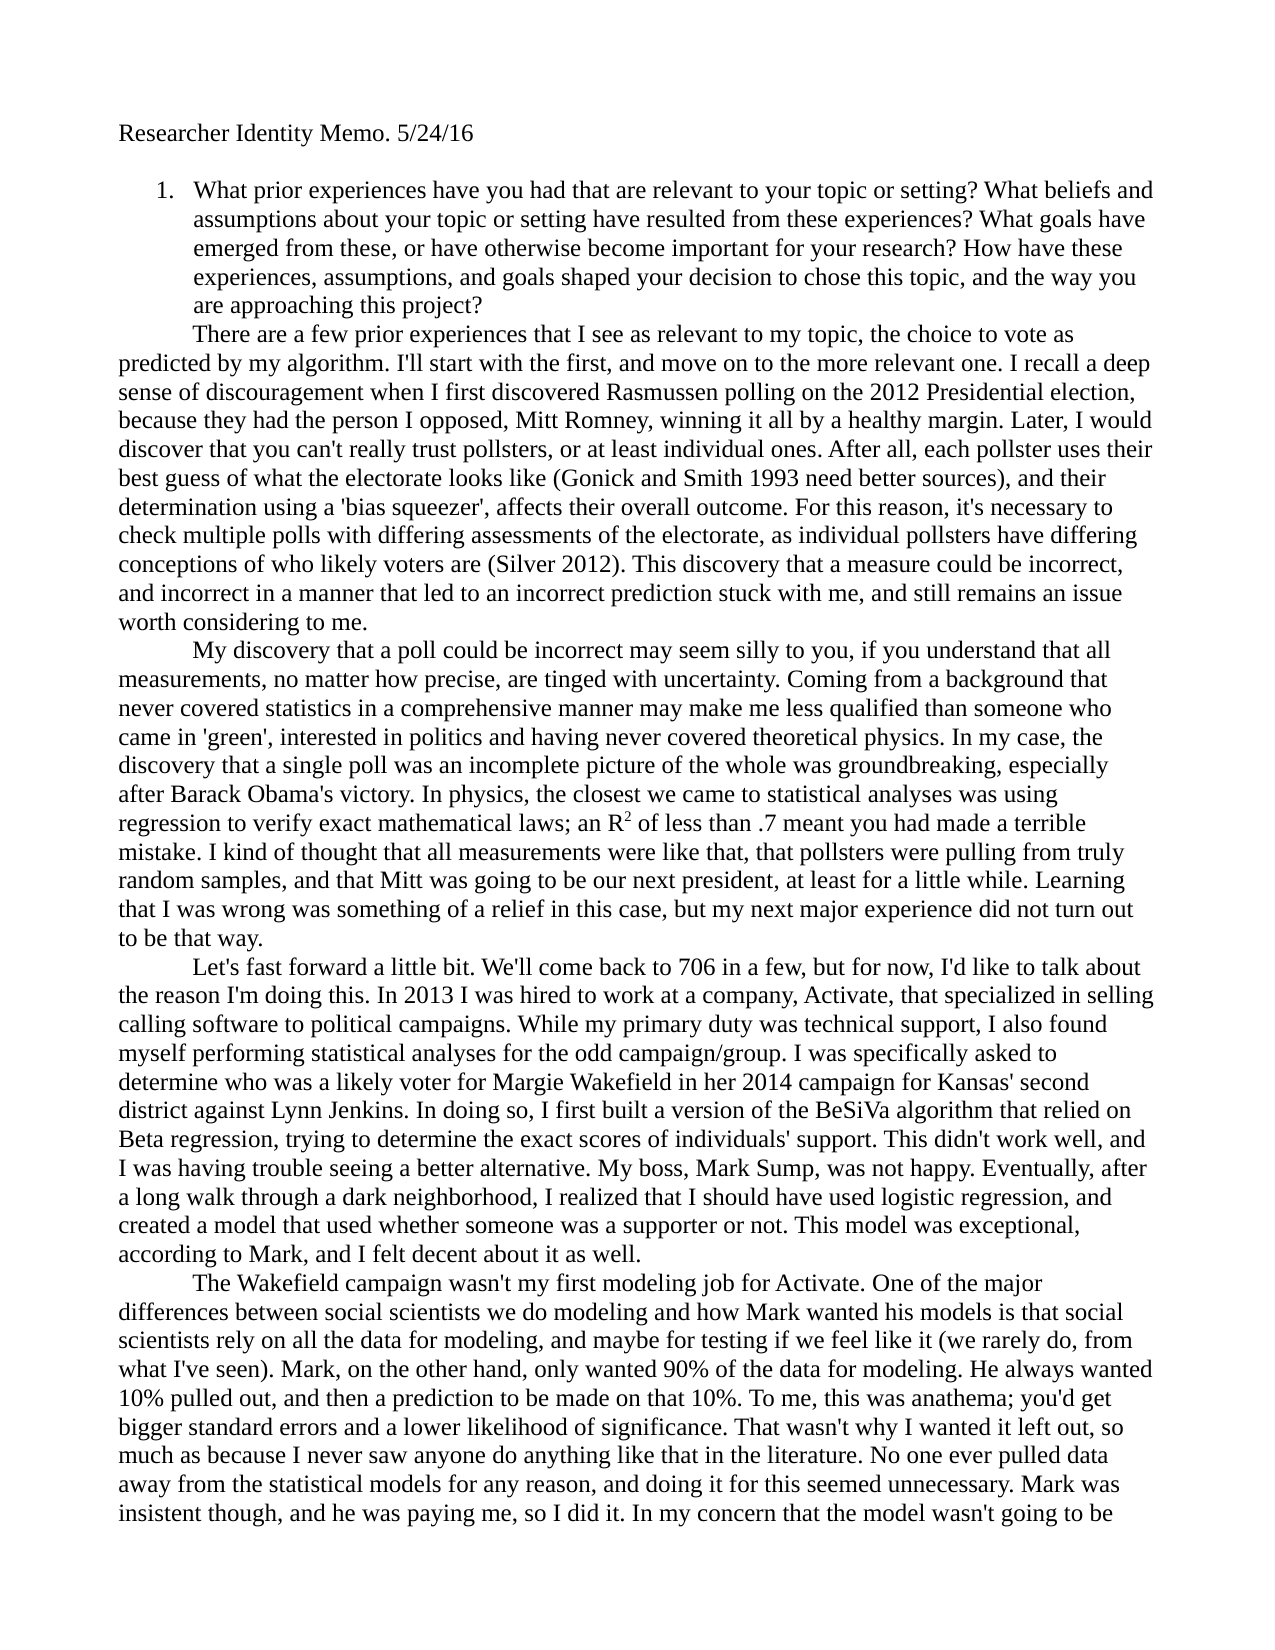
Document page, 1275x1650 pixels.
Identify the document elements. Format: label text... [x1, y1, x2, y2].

text Researcher Identity Memo. 5/24/16 [118, 118, 1157, 147]
text My discovery that a poll could be incorrect may seem silly to you, if you understand that all measurements, no matter how precise, are tinged with uncertainty. Coming from a background that never covered statistics in a comprehensive manner may make me less qualified than someone who came in 'green', interested in politics and having never covered theoretical physics. In my case, the discovery that a single poll was an incomplete picture of the whole was groundbreaking, especially after Barack Obama's victory. In physics, the closest we came to statistical analyses was using regression to verify exact mathematical laws; an R2 of less than .7 meant you had made a terrible mistake. I kind of thought that all measurements were like that, that pollsters were pulling from truly random samples, and that Mitt was going to be our next president, at least for a little while. Learning that I was wrong was something of a relief in this case, but my next major experience did not turn out to be that way. [118, 636, 1157, 952]
text The Wakefield campaign wasn't my first modeling job for Activate. One of the major differences between social scientists we do modeling and how Mark wanted his models is that social scientists rely on all the data for modeling, and maybe for testing if we feel like it (we rarely do, from what I've seen). Mark, on the other hand, only wanted 90% of the data for modeling. He always wanted 10% pulled out, and then a prediction to be made on that 10%. To me, this was anathema; you'd get bigger standard errors and a lower likelihood of significance. That wasn't why I wanted it left out, so much as because I never saw anyone do anything like that in the literature. No one ever pulled data away from the statistical models for any reason, and doing it for this seemed unnecessary. Mark was insistent though, and he was paying me, so I did it. In my concern that the model wasn't going to be [118, 1268, 1157, 1527]
text Let's fast forward a little bit. We'll come back to 706 in a few, but for now, I'd like to talk about the reason I'm doing this. In 2013 I was hired to work at a company, Activate, that specialized in selling calling software to political campaigns. While my primary duty was technical support, I also found myself performing statistical analyses for the odd campaign/group. I was specifically asked to determine who was a likely voter for Margie Wakefield in her 2014 campaign for Kansas' second district against Lynn Jenkins. In doing so, I first built a version of the BeSiVa algorithm that relied on Beta regression, trying to determine the exact scores of individuals' support. This didn't work well, and I was having trouble seeing a better alternative. My boss, Mark Sump, was not happy. Eventually, after a long walk through a dark neighborhood, I realized that I should have used logistic regression, and created a model that used whether someone was a supporter or not. This model was exceptional, according to Mark, and I felt decent about it as well. [118, 952, 1157, 1268]
text There are a few prior experiences that I see as relevant to my topic, the choice to vote as predicted by my algorithm. I'll start with the first, and move on to the more relevant one. I recall a deep sense of discouragement when I first discovered Rasmussen polling on the 2012 Presidential election, because they had the person I opposed, Mitt Romney, winning it all by a healthy margin. Later, I would discover that you can't really trust pollsters, or at least individual ones. After all, each pollster uses their best guess of what the electorate looks like (Gonick and Smith 1993 need better sources), and their determination using a 'bias squeezer', affects their overall outcome. For this reason, it's necessary to check multiple polls with differing assessments of the electorate, as individual pollsters have differing conceptions of who likely voters are (Silver 2012). This discovery that a measure could be incorrect, and incorrect in a manner that led to an incorrect prediction stuck with me, and still remains an issue worth considering to me. [118, 319, 1157, 636]
list What prior experiences have you had that are relevant to your topic or setting? What beliefs and assumptions about your topic or setting have resulted from these experiences? What goals have emerged from these, or have otherwise become important for your research? How have these experiences, assumptions, and goals shaped your decision to chose this topic, and the way you are approaching this project? [156, 176, 1157, 319]
